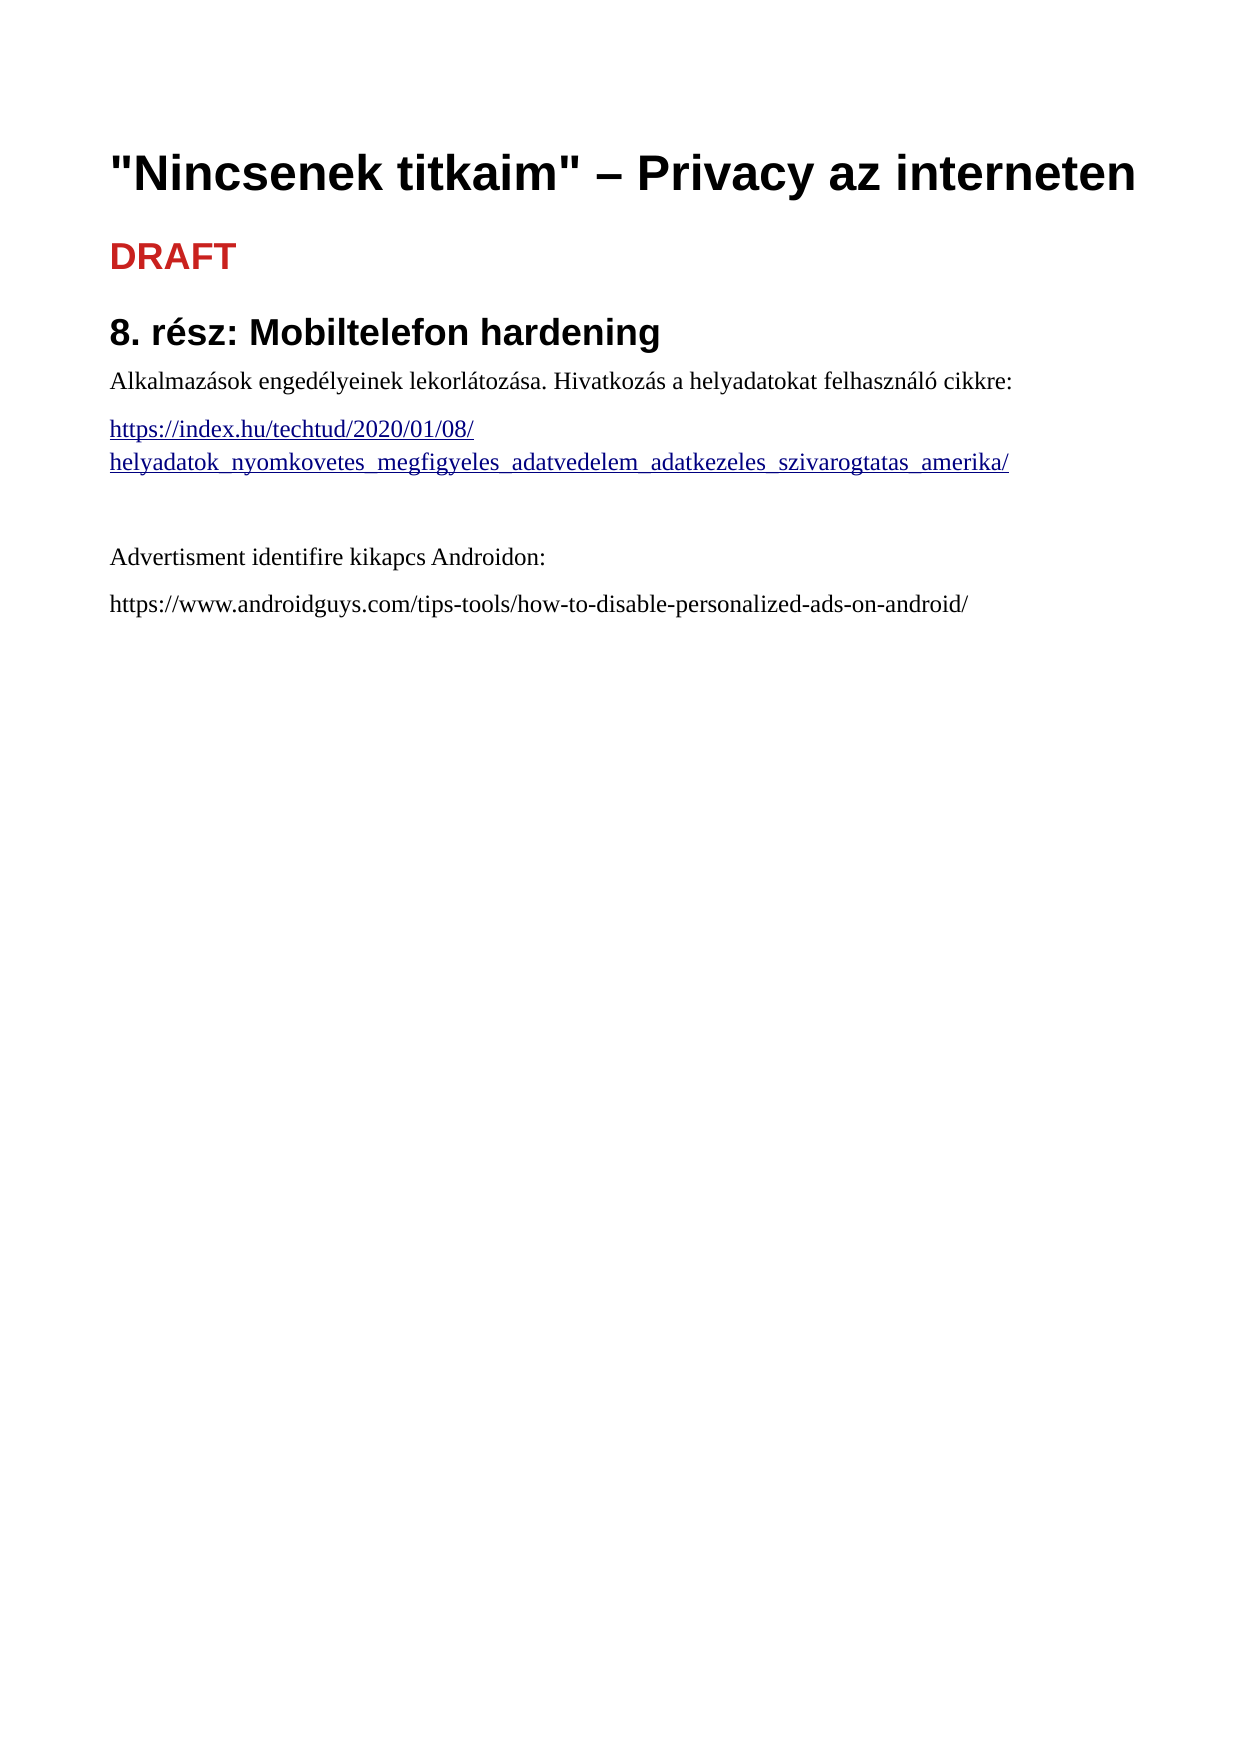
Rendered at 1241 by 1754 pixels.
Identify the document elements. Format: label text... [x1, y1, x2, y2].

subtitle DRAFT [109, 234, 1149, 277]
subtitle 8. rész: Mobiltelefon hardening [109, 310, 1149, 353]
subtitle "Nincsenek titkaim" – Privacy az interneten [109, 143, 1149, 201]
text https://www.androidguys.com/tips-tools/how-to-disable-personalized-ads-on-android/ [109, 589, 1149, 618]
text Alkalmazások engedélyeinek lekorlátozása. Hivatkozás a helyadatokat felhasználó cikkre: [109, 366, 1149, 395]
text Advertisment identifire kikapcs Androidon: [109, 542, 1149, 571]
text https://index.hu/techtud/2020/01/08/helyadatok_nyomkovetes_megfigyeles_adatvedelem_adatkezeles_szivarogtatas_amerika/ [109, 414, 1149, 475]
